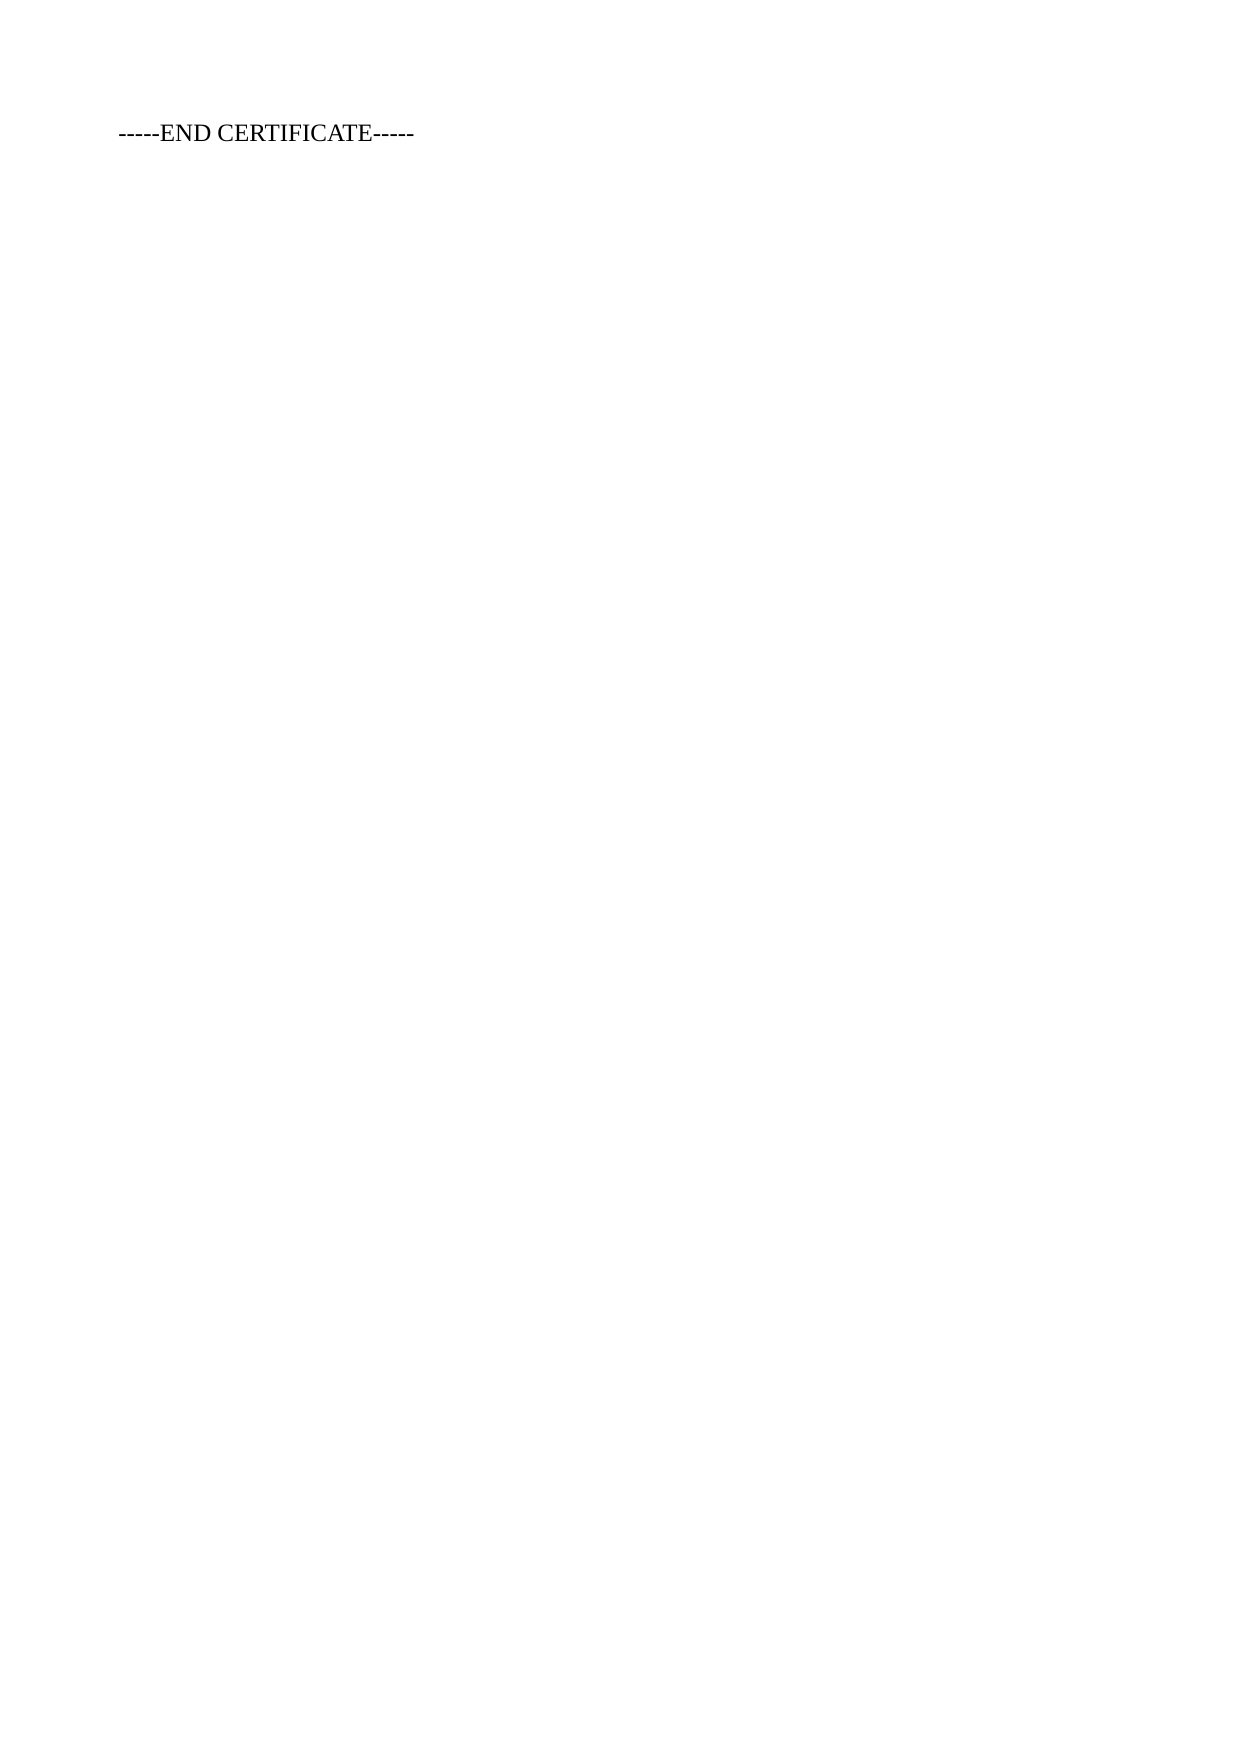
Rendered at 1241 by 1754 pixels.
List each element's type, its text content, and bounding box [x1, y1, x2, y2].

text -----END CERTIFICATE----- [118, 118, 1122, 147]
